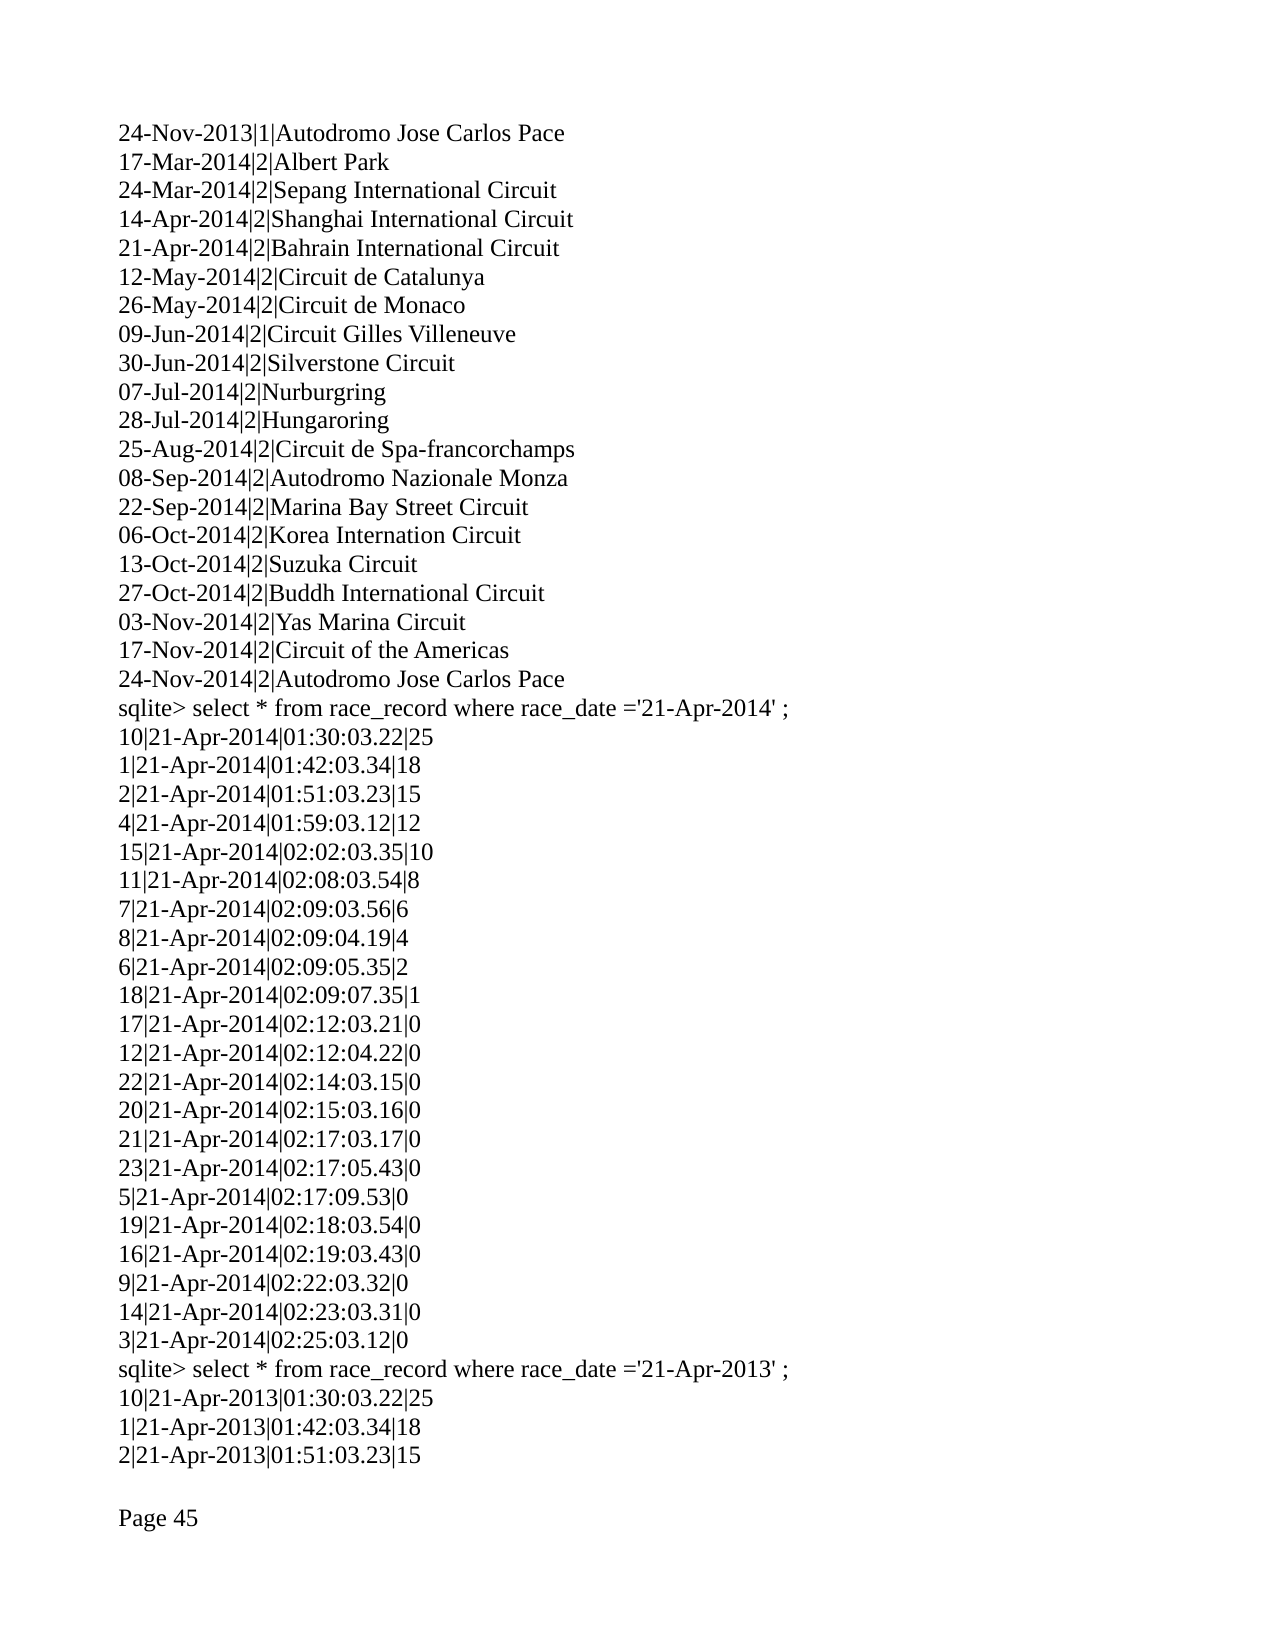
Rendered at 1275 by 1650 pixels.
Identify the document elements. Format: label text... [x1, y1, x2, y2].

text 8|21-Apr-2014|02:09:04.19|4 [118, 923, 1157, 952]
text 18|21-Apr-2014|02:09:07.35|1 [118, 981, 1157, 1009]
text 2|21-Apr-2013|01:51:03.23|15 [118, 1441, 1157, 1469]
text 22|21-Apr-2014|02:14:03.15|0 [118, 1067, 1157, 1096]
text 17|21-Apr-2014|02:12:03.21|0 [118, 1009, 1157, 1038]
text 25-Aug-2014|2|Circuit de Spa-francorchamps [118, 434, 1157, 463]
text 09-Jun-2014|2|Circuit Gilles Villeneuve [118, 319, 1157, 348]
text 06-Oct-2014|2|Korea Internation Circuit [118, 521, 1157, 549]
text 19|21-Apr-2014|02:18:03.54|0 [118, 1211, 1157, 1239]
text 12|21-Apr-2014|02:12:04.22|0 [118, 1038, 1157, 1067]
text 1|21-Apr-2013|01:42:03.34|18 [118, 1412, 1157, 1441]
text 6|21-Apr-2014|02:09:05.35|2 [118, 952, 1157, 981]
text 7|21-Apr-2014|02:09:03.56|6 [118, 894, 1157, 923]
text 22-Sep-2014|2|Marina Bay Street Circuit [118, 492, 1157, 521]
text 24-Nov-2014|2|Autodromo Jose Carlos Pace [118, 664, 1157, 693]
text 23|21-Apr-2014|02:17:05.43|0 [118, 1153, 1157, 1182]
text 15|21-Apr-2014|02:02:03.35|10 [118, 837, 1157, 866]
text 21|21-Apr-2014|02:17:03.17|0 [118, 1124, 1157, 1153]
text 21-Apr-2014|2|Bahrain International Circuit [118, 233, 1157, 262]
text 3|21-Apr-2014|02:25:03.12|0 [118, 1326, 1157, 1354]
text 26-May-2014|2|Circuit de Monaco [118, 291, 1157, 319]
text 10|21-Apr-2014|01:30:03.22|25 [118, 722, 1157, 751]
text 12-May-2014|2|Circuit de Catalunya [118, 262, 1157, 291]
text 20|21-Apr-2014|02:15:03.16|0 [118, 1096, 1157, 1124]
text 5|21-Apr-2014|02:17:09.53|0 [118, 1182, 1157, 1211]
text 2|21-Apr-2014|01:51:03.23|15 [118, 779, 1157, 808]
text 16|21-Apr-2014|02:19:03.43|0 [118, 1239, 1157, 1268]
text 9|21-Apr-2014|02:22:03.32|0 [118, 1268, 1157, 1297]
text 28-Jul-2014|2|Hungaroring [118, 406, 1157, 434]
text 14-Apr-2014|2|Shanghai International Circuit [118, 204, 1157, 233]
text 24-Nov-2013|1|Autodromo Jose Carlos Pace [118, 118, 1157, 147]
text 08-Sep-2014|2|Autodromo Nazionale Monza [118, 463, 1157, 492]
text sqlite> select * from race_record where race_date ='21-Apr-2014' ; [118, 693, 1157, 722]
text 30-Jun-2014|2|Silverstone Circuit [118, 348, 1157, 377]
text 13-Oct-2014|2|Suzuka Circuit [118, 549, 1157, 578]
text 27-Oct-2014|2|Buddh International Circuit [118, 578, 1157, 607]
text 14|21-Apr-2014|02:23:03.31|0 [118, 1297, 1157, 1326]
text 11|21-Apr-2014|02:08:03.54|8 [118, 866, 1157, 894]
text 1|21-Apr-2014|01:42:03.34|18 [118, 751, 1157, 779]
text 07-Jul-2014|2|Nurburgring [118, 377, 1157, 406]
text 4|21-Apr-2014|01:59:03.12|12 [118, 808, 1157, 837]
text 24-Mar-2014|2|Sepang International Circuit [118, 176, 1157, 204]
text 17-Nov-2014|2|Circuit of the Americas [118, 636, 1157, 664]
text 17-Mar-2014|2|Albert Park [118, 147, 1157, 176]
text sqlite> select * from race_record where race_date ='21-Apr-2013' ; [118, 1354, 1157, 1383]
text 03-Nov-2014|2|Yas Marina Circuit [118, 607, 1157, 636]
text 10|21-Apr-2013|01:30:03.22|25 [118, 1383, 1157, 1412]
